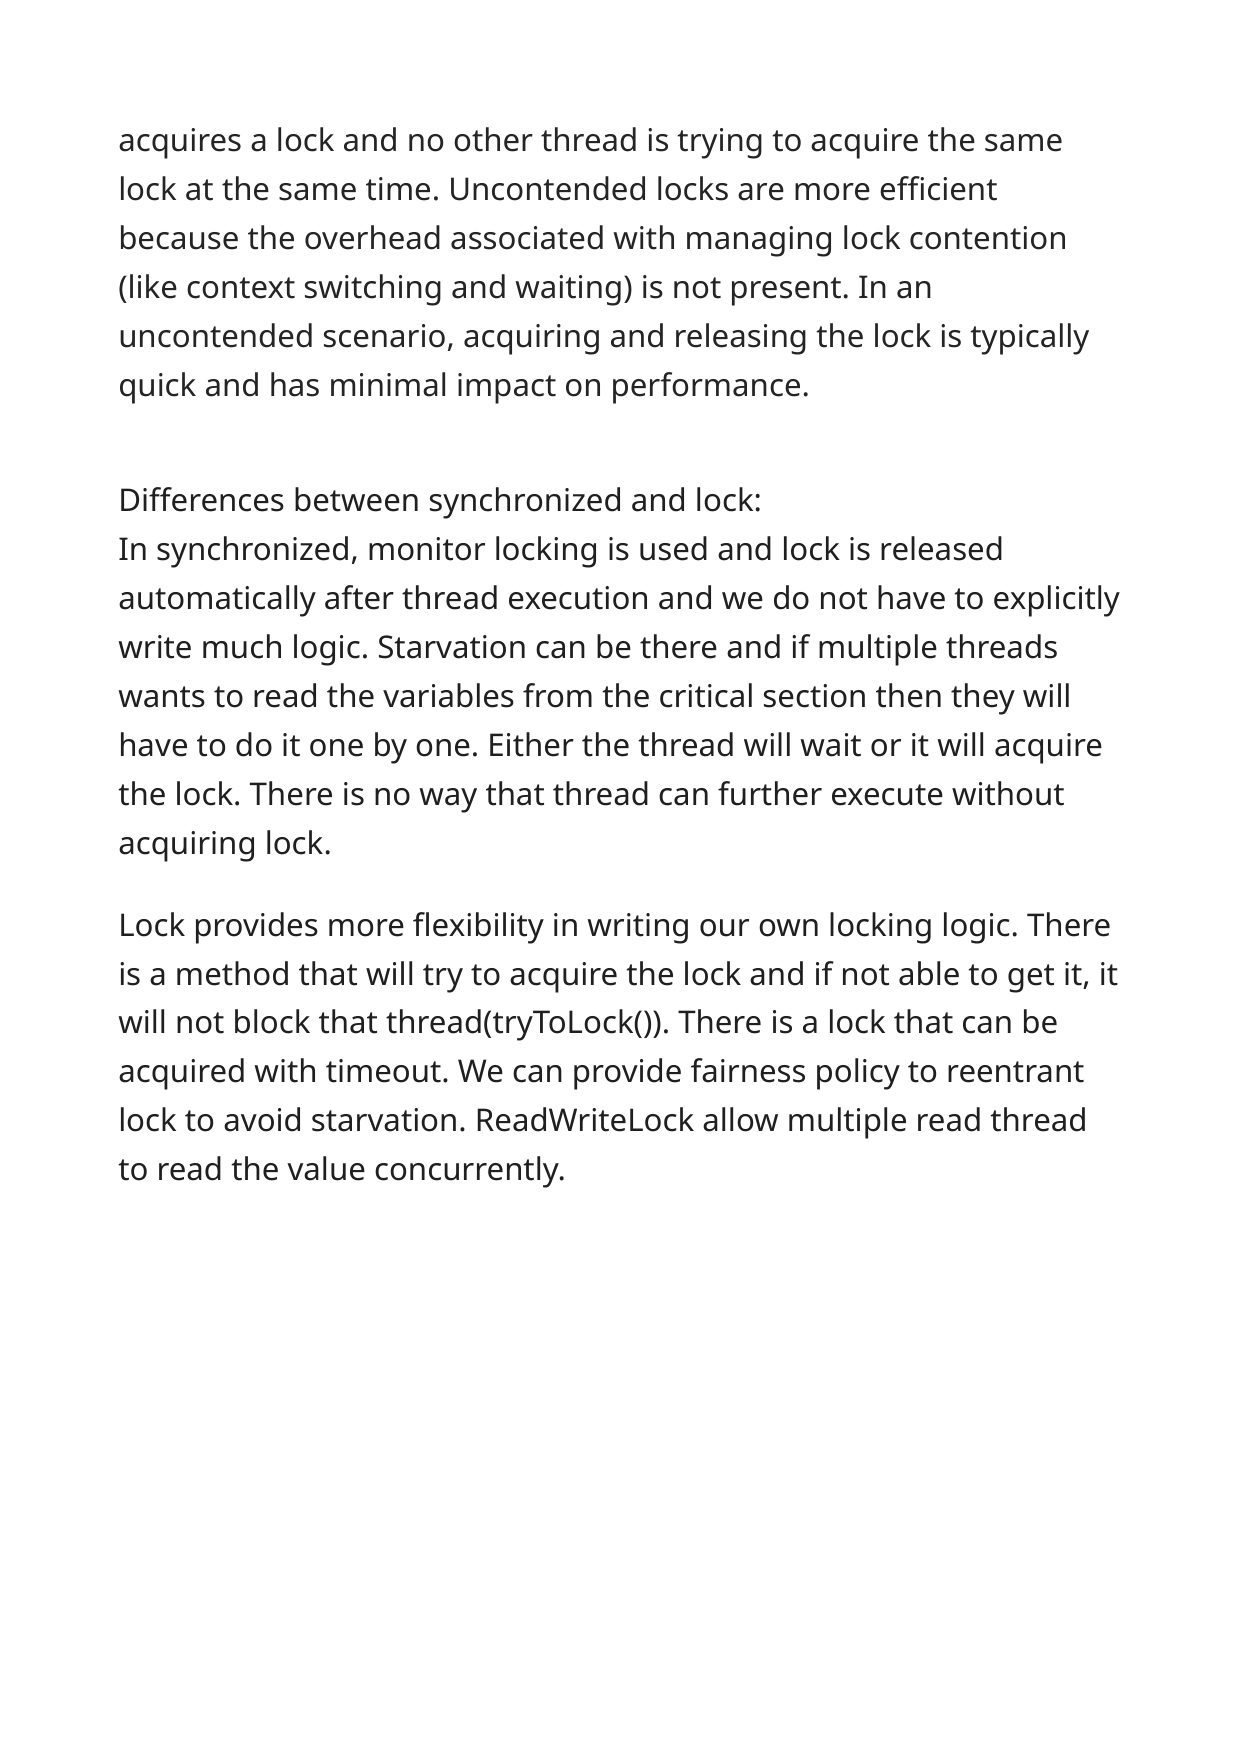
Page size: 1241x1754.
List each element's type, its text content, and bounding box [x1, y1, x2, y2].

text Lock provides more flexibility in writing our own locking logic. There is a method that will try to acquire the lock and if not able to get it, it will not block that thread(tryToLock()). There is a lock that can be acquired with timeout. We can provide fairness policy to reentrant lock to avoid starvation. ReadWriteLock allow multiple read thread to read the value concurrently. [118, 903, 1122, 1190]
text acquires a lock and no other thread is trying to acquire the same lock at the same time. Uncontended locks are more efficient because the overhead associated with managing lock contention (like context switching and waiting) is not present. In an uncontended scenario, acquiring and releasing the lock is typically quick and has minimal impact on performance. [118, 118, 1122, 406]
text In synchronized, monitor locking is used and lock is released automatically after thread execution and we do not have to explicitly write much logic. Starvation can be there and if multiple threads wants to read the variables from the critical section then they will have to do it one by one. Either the thread will wait or it will acquire the lock. There is no way that thread can further execute without acquiring lock. [118, 527, 1122, 863]
text Differences between synchronized and lock: [118, 478, 1122, 521]
